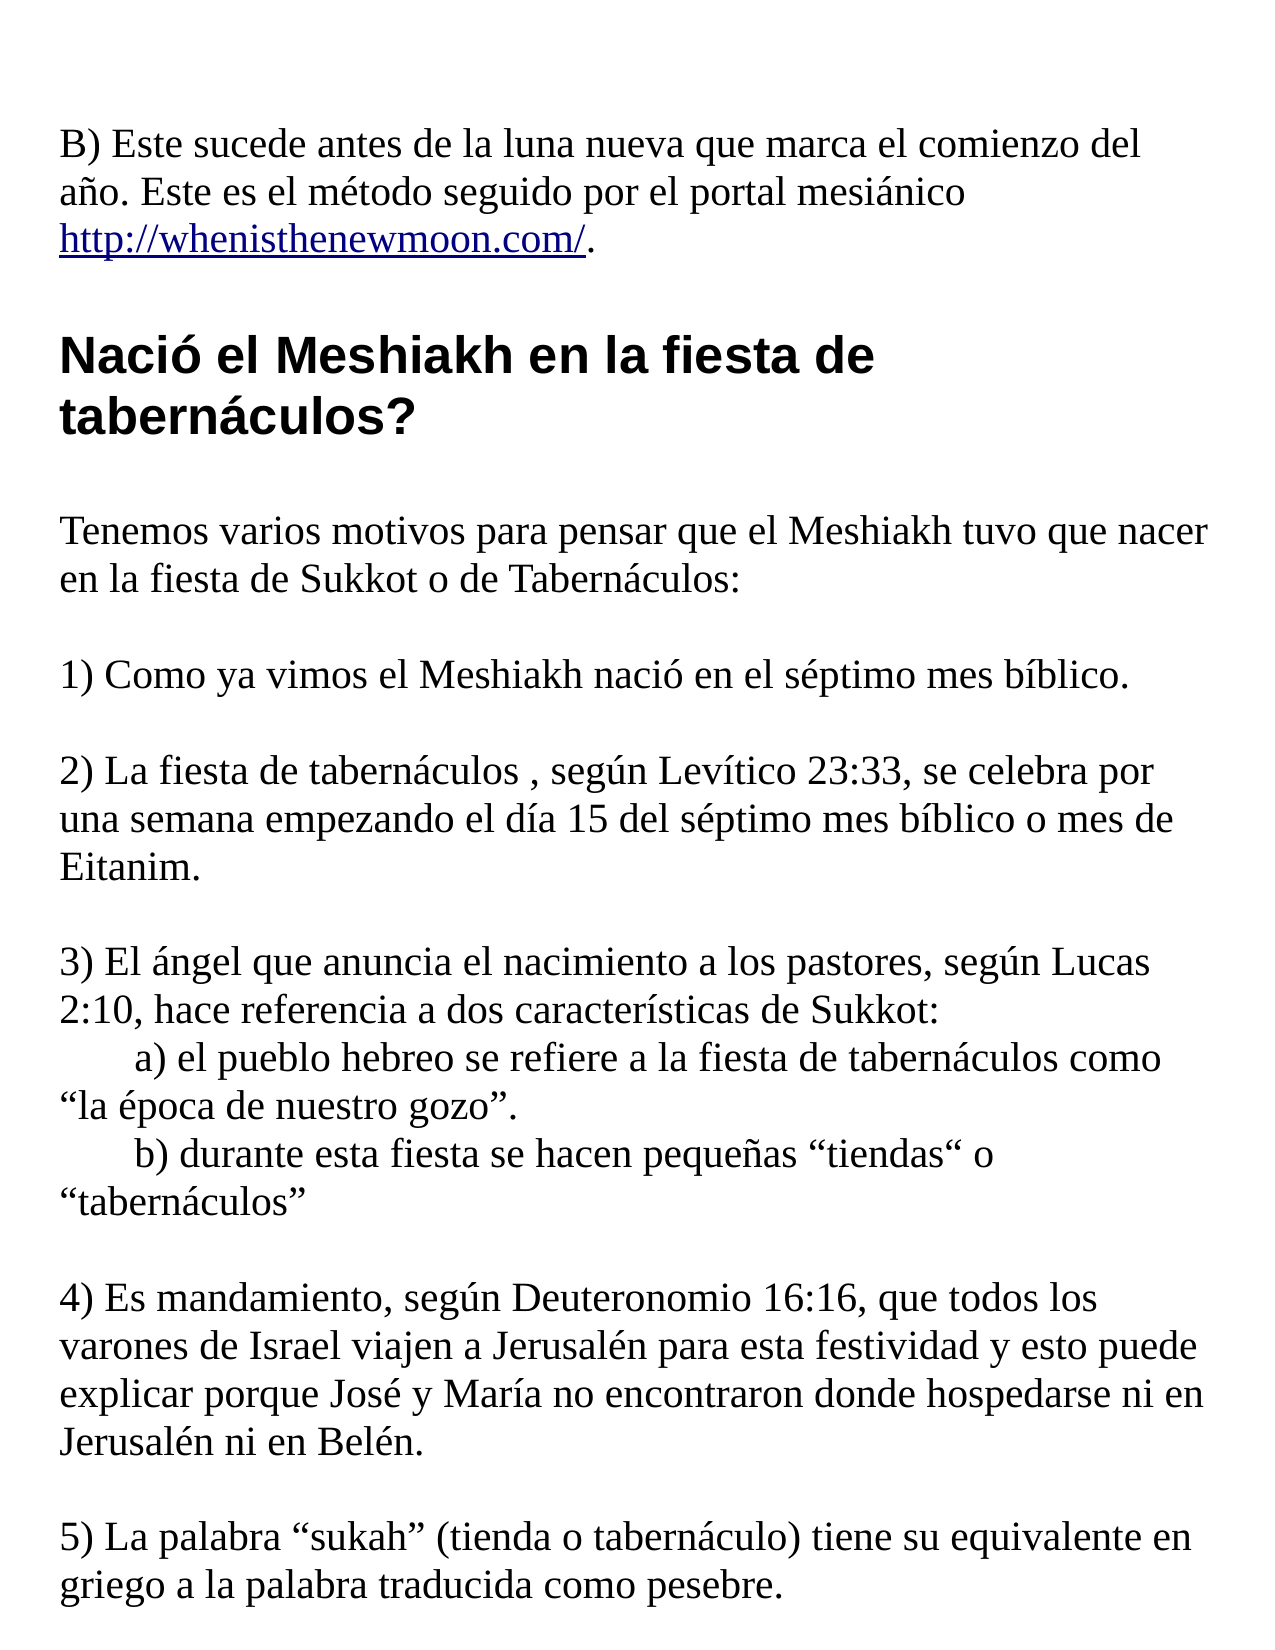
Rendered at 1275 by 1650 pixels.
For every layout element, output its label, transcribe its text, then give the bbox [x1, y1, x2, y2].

text B) Este sucede antes de la luna nueva que marca el comienzo del año. Este es el método seguido por el portal mesiánico http://whenisthenewmoon.com/. [59, 118, 1216, 262]
text 2) La fiesta de tabernáculos , según Levítico 23:33, se celebra por una semana empezando el día 15 del séptimo mes bíblico o mes de Eitanim. [59, 745, 1216, 889]
text 5) La palabra “sukah” (tienda o tabernáculo) tiene su equivalente en griego a la palabra traducida como pesebre. [59, 1512, 1216, 1608]
text 1) Como ya vimos el Meshiakh nació en el séptimo mes bíblico. [59, 649, 1216, 697]
subtitle Nació el Meshiakh en la fiesta de tabernáculos? [59, 324, 1216, 445]
text a) el pueblo hebreo se refiere a la fiesta de tabernáculos como “la época de nuestro gozo”. [59, 1033, 1216, 1128]
text b) durante esta fiesta se hacen pequeñas “tiendas“ o “tabernáculos” [59, 1128, 1216, 1224]
text 3) El ángel que anuncia el nacimiento a los pastores, según Lucas 2:10, hace referencia a dos características de Sukkot: [59, 937, 1216, 1033]
text Tenemos varios motivos para pensar que el Meshiakh tuvo que nacer en la fiesta de Sukkot o de Tabernáculos: [59, 506, 1216, 601]
text 4) Es mandamiento, según Deuteronomio 16:16, que todos los varones de Israel viajen a Jerusalén para esta festividad y esto puede explicar porque José y María no encontraron donde hospedarse ni en Jerusalén ni en Belén. [59, 1272, 1216, 1464]
